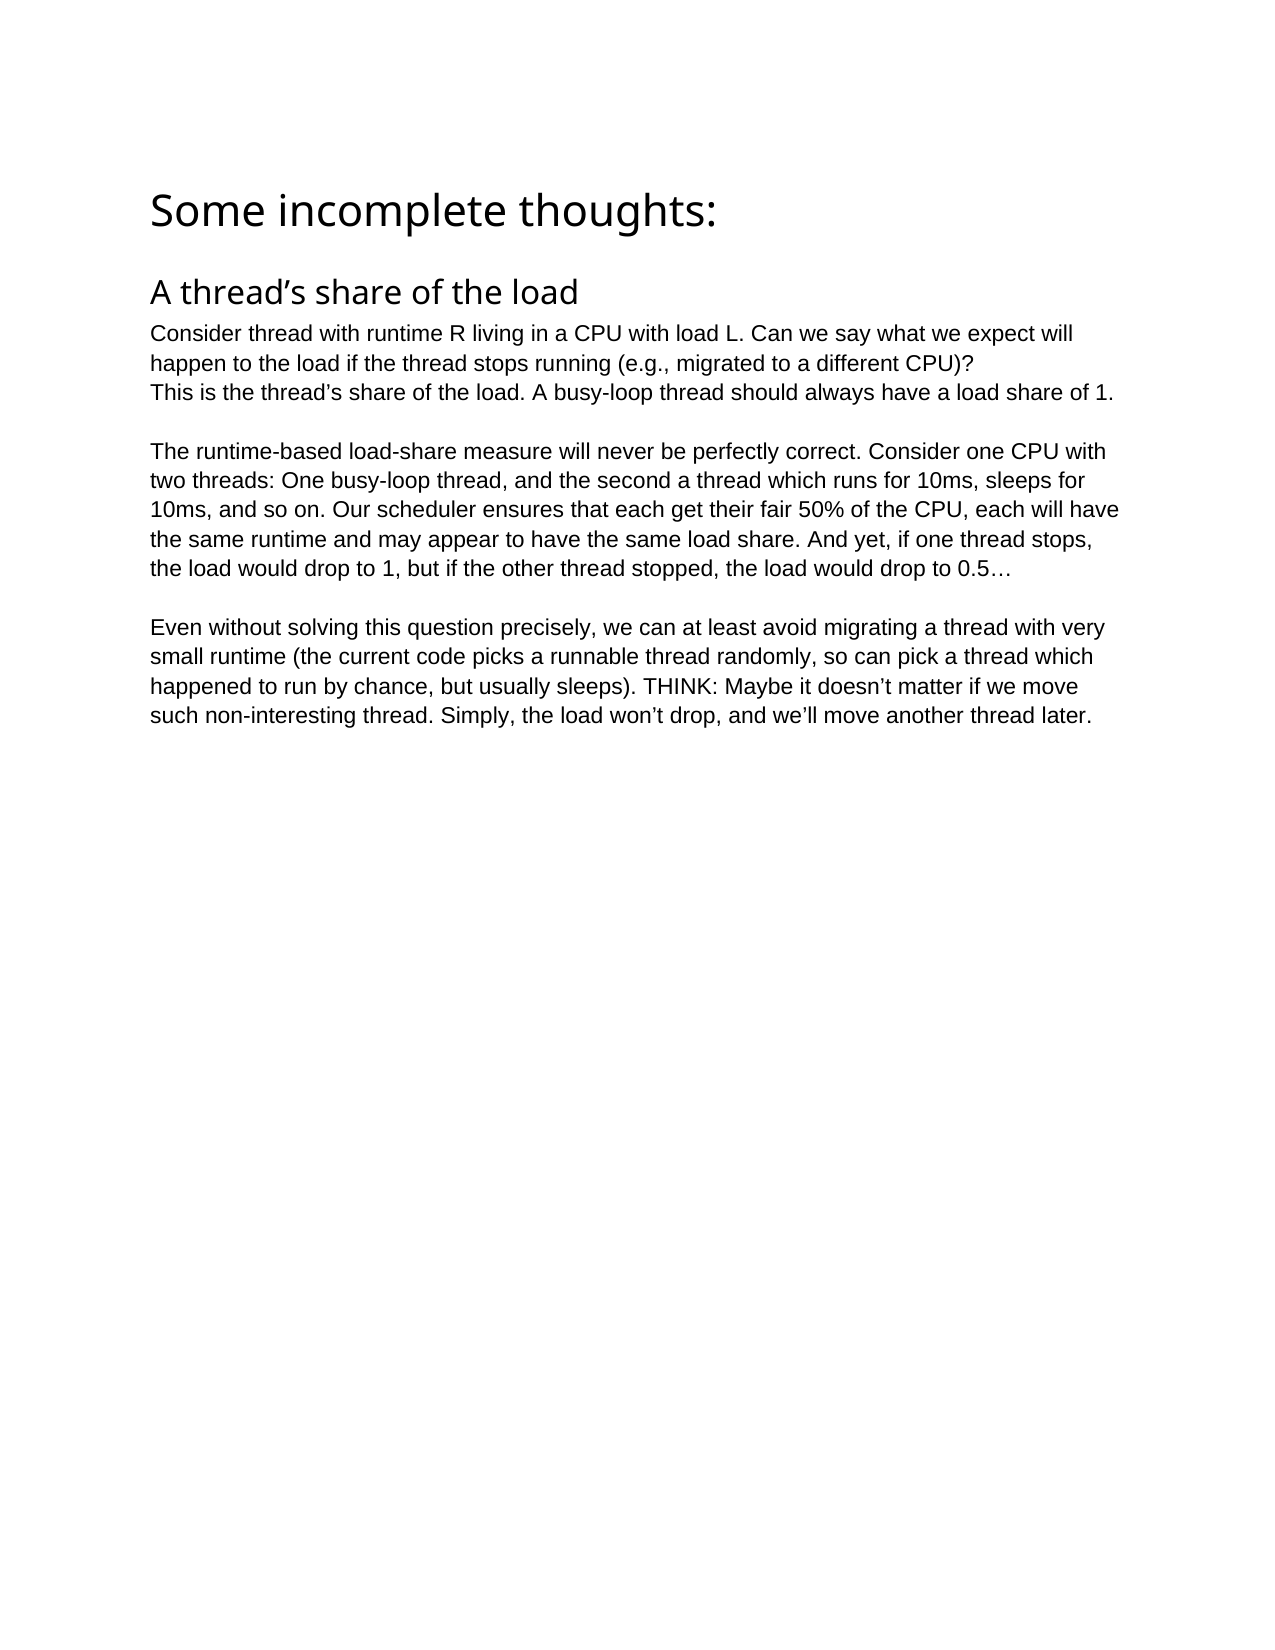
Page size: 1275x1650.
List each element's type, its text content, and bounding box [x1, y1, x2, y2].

text This is the thread’s share of the load. A busy-loop thread should always have a load share of 1. [150, 379, 1125, 405]
text Even without solving this question precisely, we can at least avoid migrating a thread with very small runtime (the current code picks a runnable thread randomly, so can pick a thread which happened to run by chance, but usually sleeps). THINK: Maybe it doesn’t matter if we move such non-interesting thread. Simply, the load won’t drop, and we’ll move another thread later. [150, 614, 1125, 728]
title Some incomplete thoughts: [150, 179, 1125, 239]
text The runtime-based load-share measure will never be perfectly correct. Consider one CPU with two threads: One busy-loop thread, and the second a thread which runs for 10ms, sleeps for 10ms, and so on. Our scheduler ensures that each get their fair 50% of the CPU, each will have the same runtime and may appear to have the same load share. And yet, if one thread stops, the load would drop to 1, but if the other thread stopped, the load would drop to 0.5… [150, 438, 1125, 581]
subtitle A thread’s share of the load [150, 269, 1125, 314]
text Consider thread with runtime R living in a CPU with load L. Can we say what we expect will happen to the load if the thread stops running (e.g., migrated to a different CPU)? [150, 321, 1125, 376]
